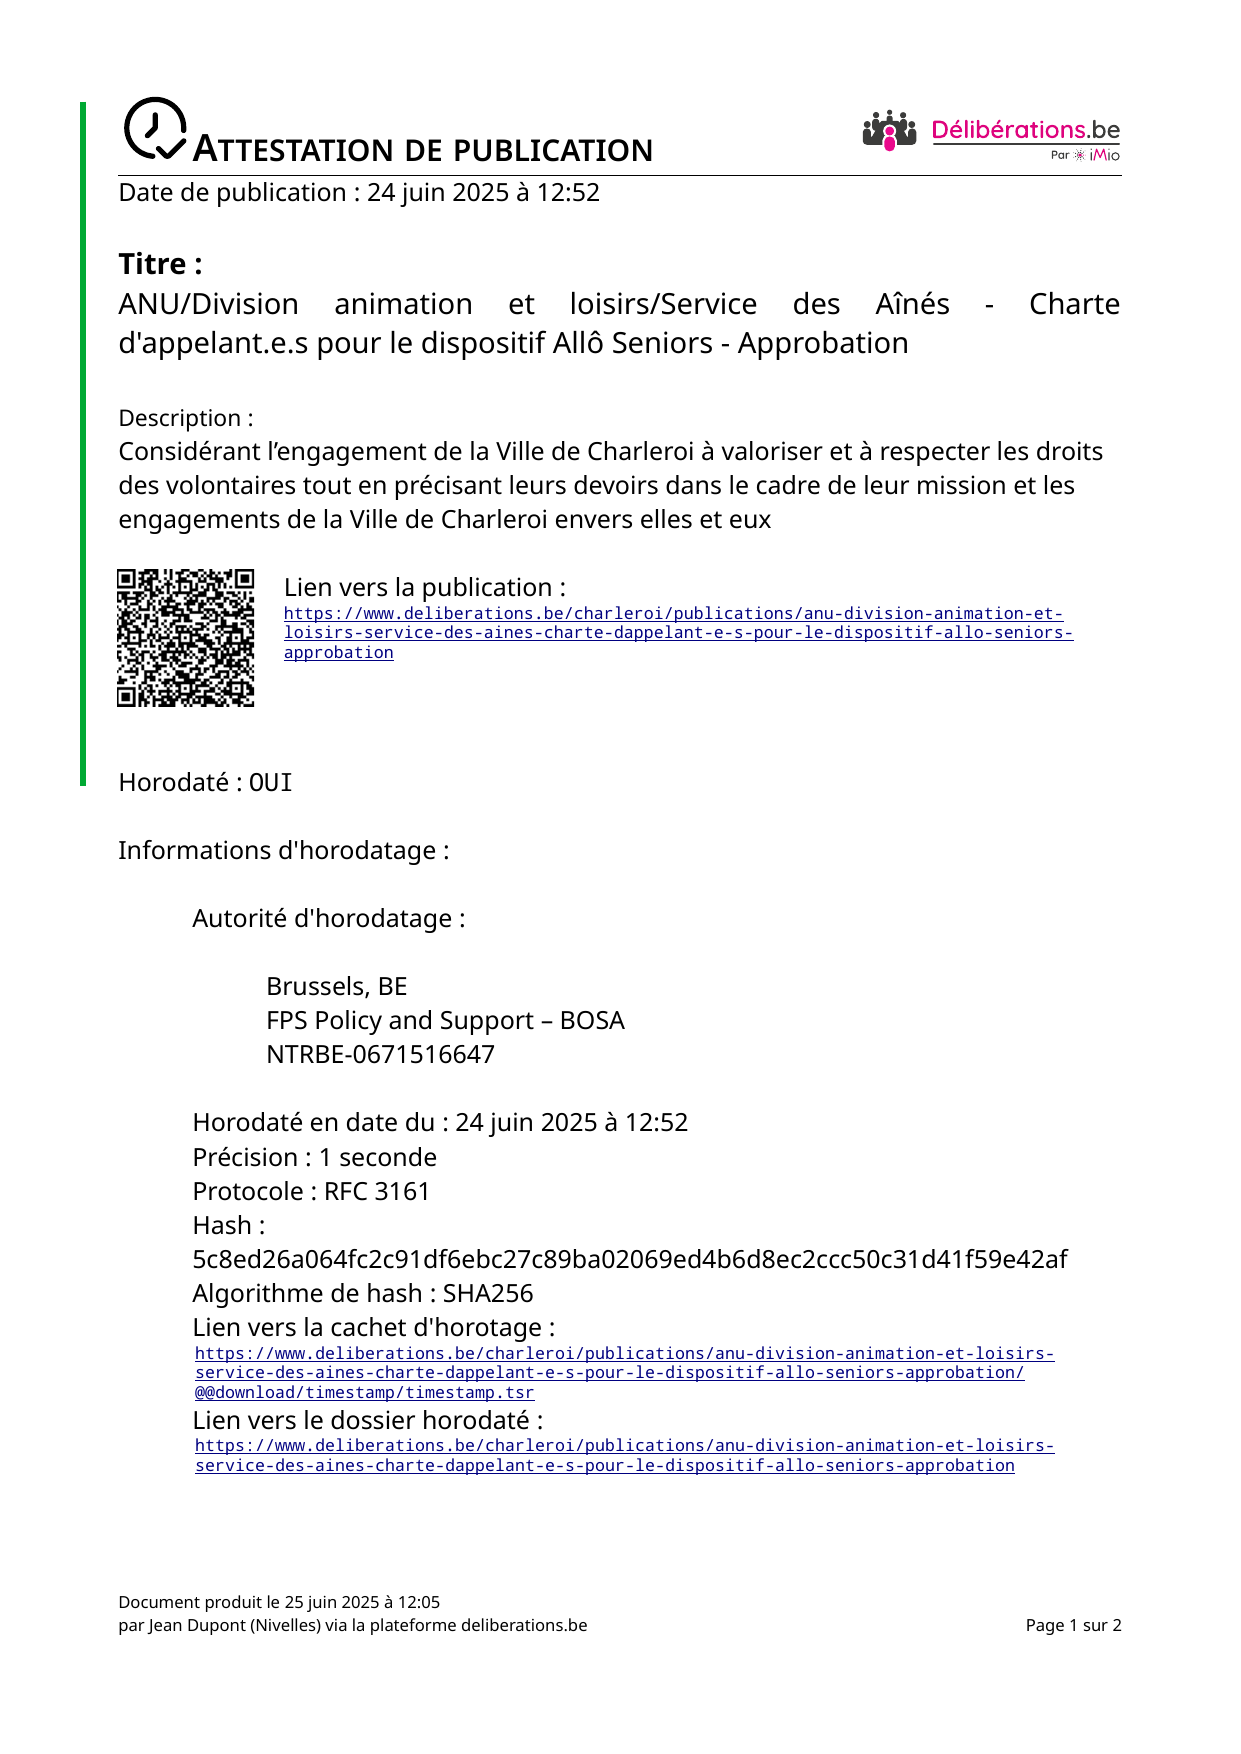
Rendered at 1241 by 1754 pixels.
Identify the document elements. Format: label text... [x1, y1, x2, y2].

text Informations d'horodatage : [118, 833, 1122, 867]
text Attestation de publication [118, 94, 1122, 175]
text Protocole : RFC 3161 [118, 1173, 1122, 1207]
text https://www.deliberations.be/charleroi/publications/anu-division-animation-et-loisirs-service-des-aines-charte-dappelant-e-s-pour-le-dispositif-allo-seniors-approbation/@@download/timestamp/timestamp.tsr [195, 1343, 1122, 1402]
text Brussels, BE FPS Policy and Support – BOSA [118, 935, 1122, 1037]
text Horodaté : OUI [118, 764, 1122, 798]
text Titre : [118, 243, 1122, 283]
text Algorithme de hash : SHA256 [118, 1275, 1122, 1309]
text ANU/Division animation et loisirs/Service des Aînés - Charte d'appelant.e.s pour le dispositif Allô Seniors - Approbation [118, 283, 1122, 362]
text Considérant l’engagement de la Ville de Charleroi à valoriser et à respecter les droits des volontaires tout en précisant leurs devoirs dans le cadre de leur mission et les engagements de la Ville de Charleroi envers elles et eux [118, 433, 1122, 535]
text Autorité d'horodatage : [118, 901, 1122, 935]
text NTRBE-0671516647 [118, 1037, 1122, 1105]
picture [117, 569, 255, 707]
text Lien vers la publication : [283, 569, 1122, 603]
text Lien vers le dossier horodaté : [118, 1402, 1122, 1436]
text Horodaté en date du : 24 juin 2025 à 12:52 [118, 1105, 1122, 1139]
text https://www.deliberations.be/charleroi/publications/anu-division-animation-et-loisirs-service-des-aines-charte-dappelant-e-s-pour-le-dispositif-allo-seniors-approbation [283, 603, 1122, 662]
text Description : [118, 402, 1122, 433]
text Lien vers la cachet d'horotage : [118, 1309, 1122, 1343]
text Hash : [118, 1207, 1122, 1241]
text https://www.deliberations.be/charleroi/publications/anu-division-animation-et-loisirs-service-des-aines-charte-dappelant-e-s-pour-le-dispositif-allo-seniors-approbation [195, 1436, 1122, 1476]
text Précision : 1 seconde [118, 1139, 1122, 1173]
text 5c8ed26a064fc2c91df6ebc27c89ba02069ed4b6d8ec2ccc50c31d41f59e42af [118, 1241, 1122, 1275]
text Date de publication : 24 juin 2025 à 12:52 [118, 176, 1122, 209]
